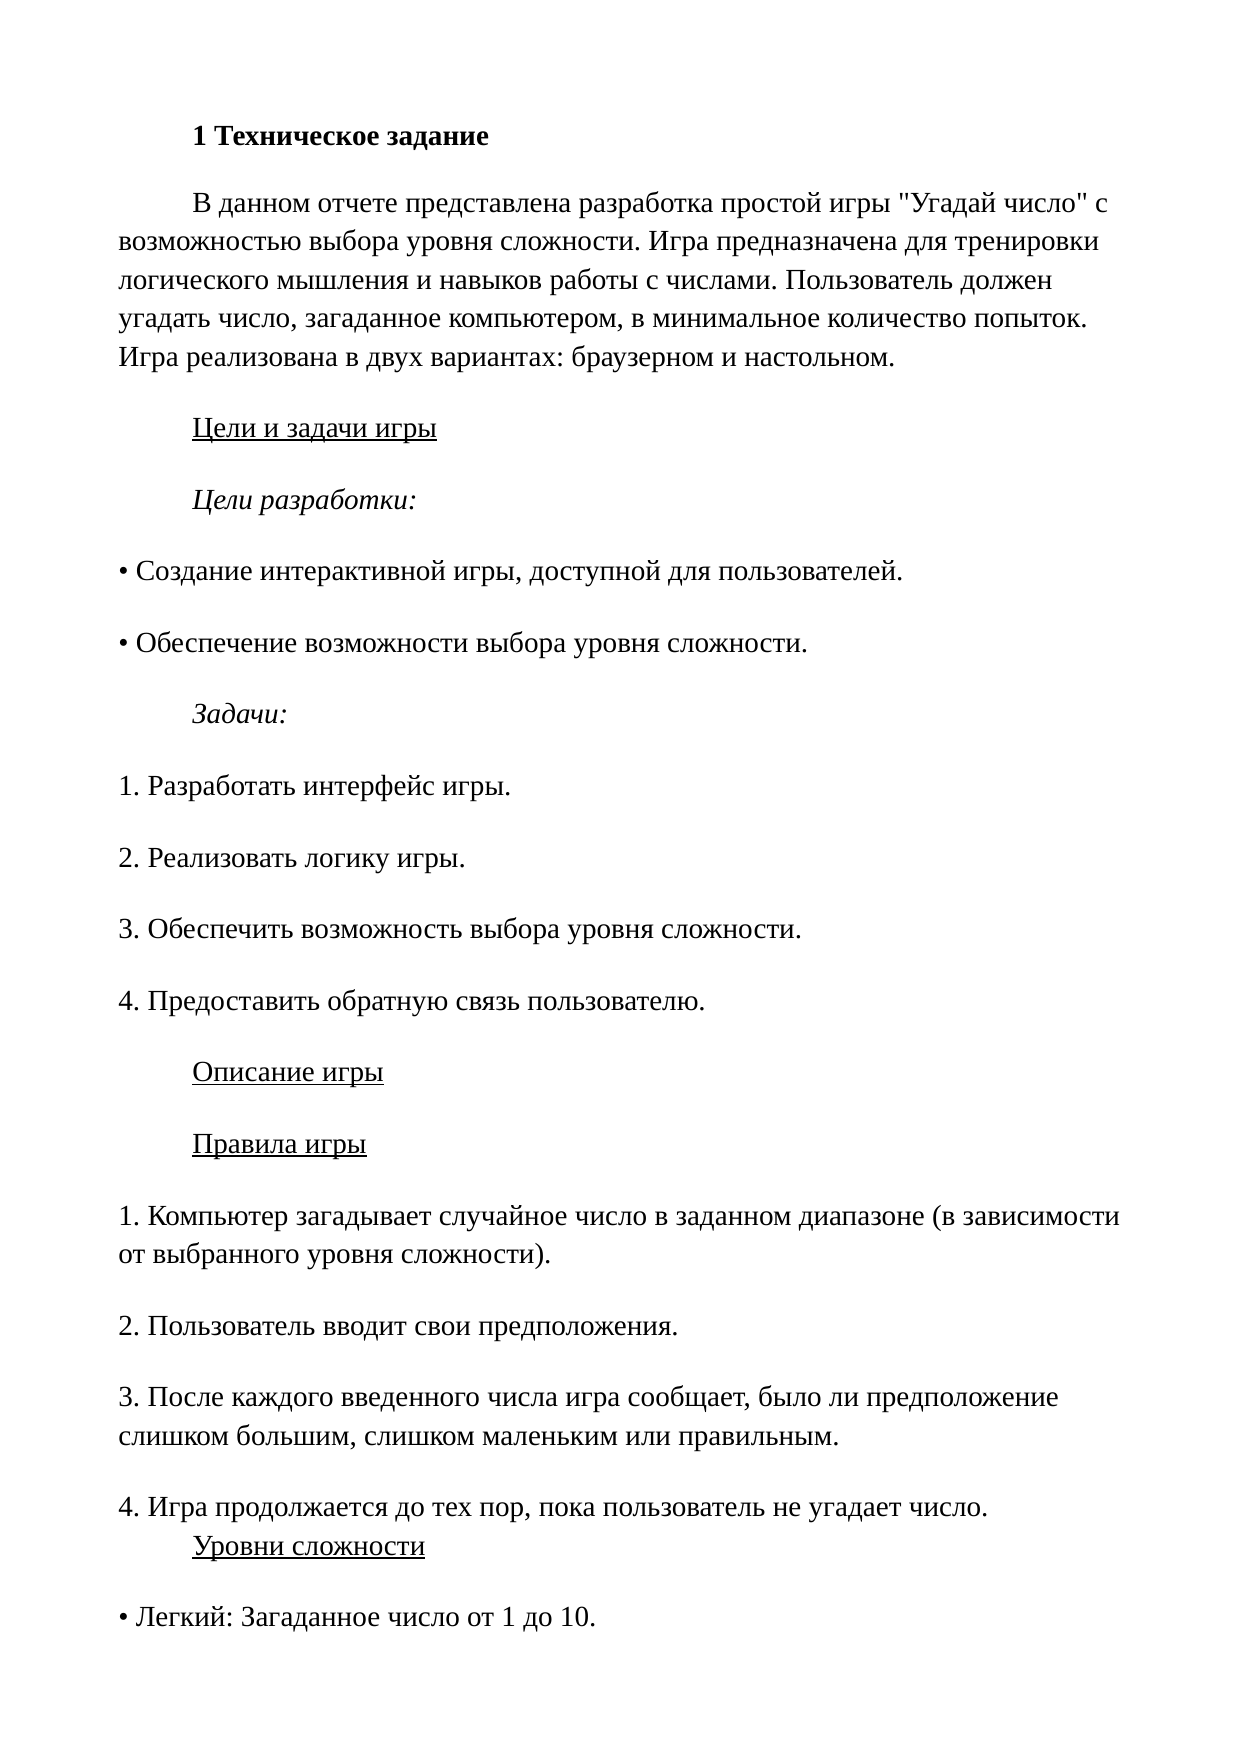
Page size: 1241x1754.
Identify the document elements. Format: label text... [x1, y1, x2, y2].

subtitle Техническое задание [192, 118, 1122, 152]
text • Легкий: Загаданное число от 1 до 10. [118, 1599, 1122, 1633]
text 1. Компьютер загадывает случайное число в заданном диапазоне (в зависимости от выбранного уровня сложности). [118, 1198, 1122, 1270]
text Уровни сложности [118, 1528, 1122, 1561]
text • Создание интерактивной игры, доступной для пользователей. [118, 553, 1122, 587]
text Описание игры [118, 1054, 1122, 1088]
text Правила игры [118, 1126, 1122, 1159]
text В данном отчете представлена разработка простой игры "Угадай число" с возможностью выбора уровня сложности. Игра предназначена для тренировки логического мышления и навыков работы с числами. Пользователь должен угадать число, загаданное компьютером, в минимальное количество попыток. Игра реализована в двух вариантах: браузерном и настольном. [118, 185, 1122, 372]
text Задачи: [118, 697, 1122, 730]
text 3. Обеспечить возможность выбора уровня сложности. [118, 911, 1122, 945]
text • Обеспечение возможности выбора уровня сложности. [118, 625, 1122, 659]
text 3. После каждого введенного числа игра сообщает, было ли предположение слишком большим, слишком маленьким или правильным. [118, 1379, 1122, 1451]
text Цели и задачи игры [118, 410, 1122, 444]
text 2. Пользователь вводит свои предположения. [118, 1308, 1122, 1341]
text Цели разработки: [118, 482, 1122, 516]
text 4. Предоставить обратную связь пользователю. [118, 983, 1122, 1016]
text 4. Игра продолжается до тех пор, пока пользователь не угадает число. [118, 1489, 1122, 1523]
text 2. Реализовать логику игры. [118, 840, 1122, 873]
text 1. Разработать интерфейс игры. [118, 768, 1122, 802]
